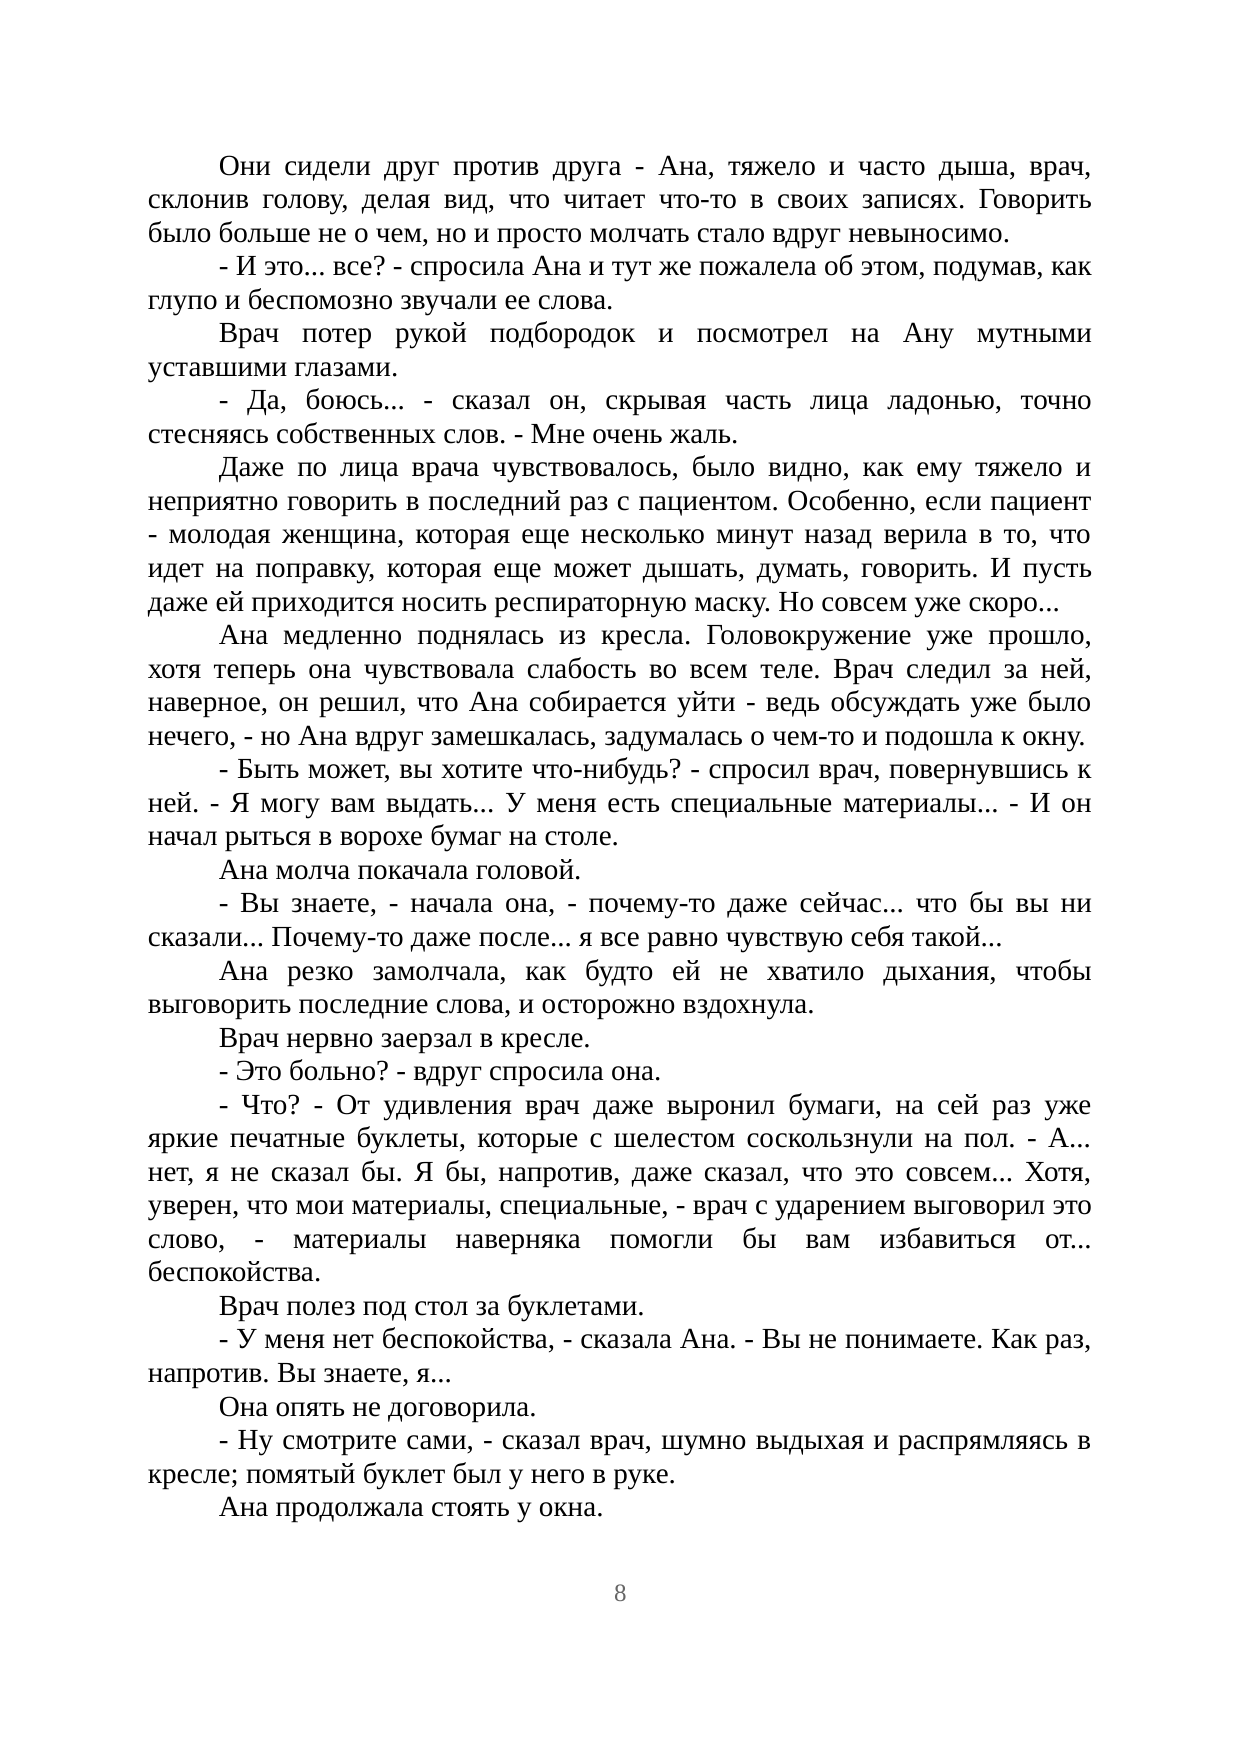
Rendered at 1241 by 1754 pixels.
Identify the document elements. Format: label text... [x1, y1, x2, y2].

text - Это больно? - вдруг спросила она. [148, 1053, 1093, 1087]
text Врач потер рукой подбородок и посмотрел на Ану мутными уставшими глазами. [148, 315, 1093, 382]
text Ана медленно поднялась из кресла. Головокружение уже прошло, хотя теперь она чувствовала слабость во всем теле. Врач следил за ней, наверное, он решил, что Ана собирается уйти - ведь обсуждать уже было нечего, - но Ана вдруг замешкалась, задумалась о чем-то и подошла к окну. [148, 617, 1093, 751]
text - Быть может, вы хотите что-нибудь? - спросил врач, повернувшись к ней. - Я могу вам выдать... У меня есть специальные материалы... - И он начал рыться в ворохе бумаг на столе. [148, 751, 1093, 852]
text - У меня нет беспокойства, - сказала Ана. - Вы не понимаете. Как раз, напротив. Вы знаете, я... [148, 1322, 1093, 1389]
text Ана молча покачала головой. [148, 852, 1093, 886]
text Она опять не договорила. [148, 1389, 1093, 1422]
text - И это... все? - спросила Ана и тут же пожалела об этом, подумав, как глупо и беспомозно звучали ее слова. [148, 248, 1093, 315]
text Они сидели друг против друга - Ана, тяжело и часто дыша, врач, склонив голову, делая вид, что читает что-то в своих записях. Говорить было больше не о чем, но и просто молчать стало вдруг невыносимо. [148, 148, 1093, 248]
text - Ну смотрите сами, - сказал врач, шумно выдыхая и распрямляясь в кресле; помятый буклет был у него в руке. [148, 1422, 1093, 1489]
text - Вы знаете, - начала она, - почему-то даже сейчас... что бы вы ни сказали... Почему-то даже после... я все равно чувствую себя такой... [148, 886, 1093, 953]
text Врач полез под стол за буклетами. [148, 1288, 1093, 1322]
text Даже по лица врача чувствовалось, было видно, как ему тяжело и неприятно говорить в последний раз с пациентом. Особенно, если пациент - молодая женщина, которая еще несколько минут назад верила в то, что идет на поправку, которая еще может дышать, думать, говорить. И пусть даже ей приходится носить респираторную маску. Но совсем уже скоро... [148, 449, 1093, 617]
text - Что? - От удивления врач даже выронил бумаги, на сей раз уже яркие печатные буклеты, которые с шелестом соскользнули на пол. - А... нет, я не сказал бы. Я бы, напротив, даже сказал, что это совсем... Хотя, уверен, что мои материалы, специальные, - врач с ударением выговорил это слово, - материалы наверняка помогли бы вам избавиться от... беспокойства. [148, 1087, 1093, 1288]
text Ана резко замолчала, как будто ей не хватило дыхания, чтобы выговорить последние слова, и осторожно вздохнула. [148, 953, 1093, 1020]
text Врач нервно заерзал в кресле. [148, 1020, 1093, 1053]
text Ана продолжала стоять у окна. [148, 1489, 1093, 1523]
text - Да, боюсь... - сказал он, скрывая часть лица ладонью, точно стесняясь собственных слов. - Мне очень жаль. [148, 382, 1093, 449]
